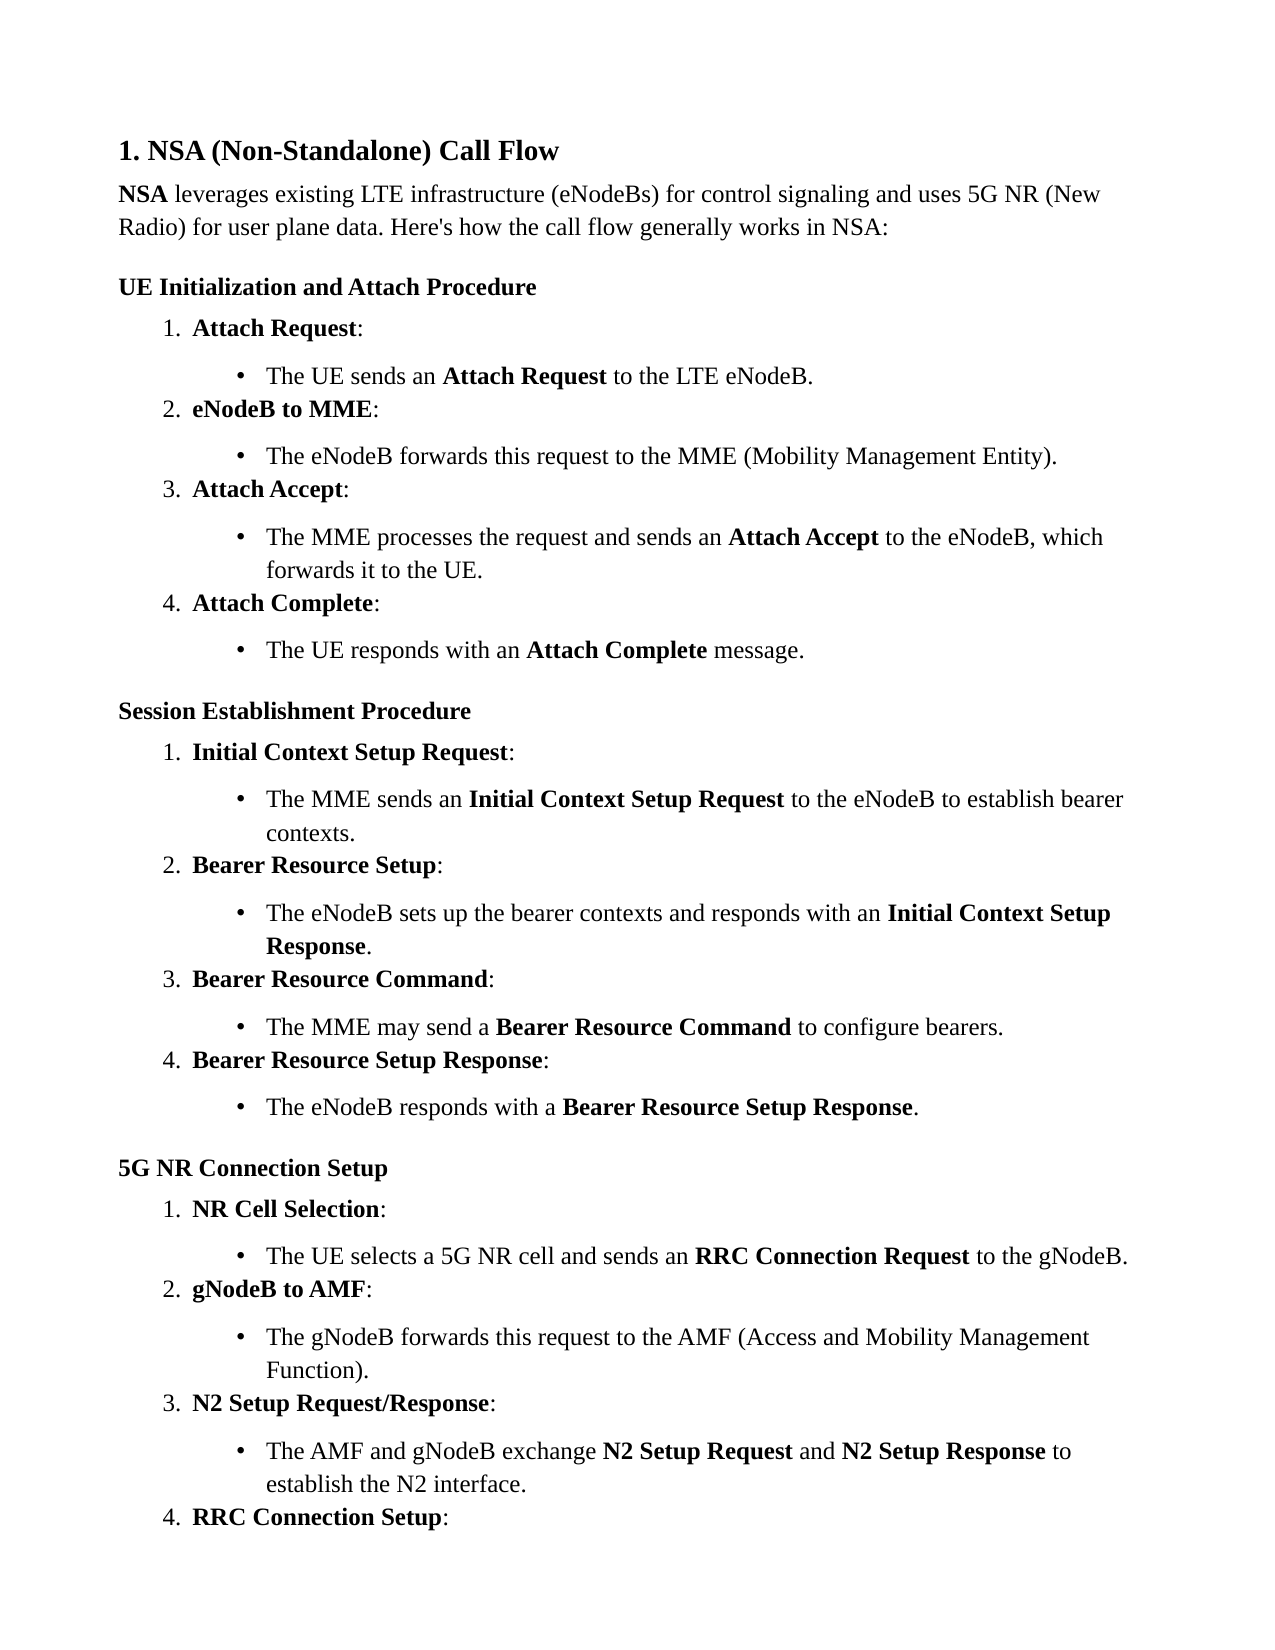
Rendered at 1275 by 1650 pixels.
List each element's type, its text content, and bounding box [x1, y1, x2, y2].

list The MME may send a Bearer Resource Command to configure bearers. [236, 1012, 1157, 1041]
subtitle Session Establishment Procedure [118, 696, 1157, 724]
subtitle 5G NR Connection Setup [118, 1153, 1157, 1181]
list Initial Context Setup Request: [162, 737, 1157, 766]
list The UE selects a 5G NR cell and sends an RRC Connection Request to the gNodeB. [236, 1241, 1157, 1270]
list The eNodeB responds with a Bearer Resource Setup Response. [236, 1092, 1157, 1121]
list Attach Accept: [162, 474, 1157, 503]
list The gNodeB forwards this request to the AMF (Access and Mobility Management Function). [236, 1322, 1157, 1384]
list The MME sends an Initial Context Setup Request to the eNodeB to establish bearer contexts. [236, 784, 1157, 846]
subtitle 1. NSA (Non-Standalone) Call Flow [118, 133, 1157, 166]
list The AMF and gNodeB exchange N2 Setup Request and N2 Setup Response to establish the N2 interface. [236, 1436, 1157, 1497]
list N2 Setup Request/Response: [162, 1388, 1157, 1417]
list Attach Complete: [162, 588, 1157, 617]
list The UE responds with an Attach Complete message. [236, 636, 1157, 664]
text NSA leverages existing LTE infrastructure (eNodeBs) for control signaling and uses 5G NR (New Radio) for user plane data. Here's how the call flow generally works in NSA: [118, 179, 1157, 241]
list The eNodeB forwards this request to the MME (Mobility Management Entity). [236, 441, 1157, 470]
list Attach Request: [162, 313, 1157, 342]
list The UE sends an Attach Request to the LTE eNodeB. [236, 361, 1157, 389]
list Bearer Resource Setup Response: [162, 1045, 1157, 1074]
list The MME processes the request and sends an Attach Accept to the eNodeB, which forwards it to the UE. [236, 522, 1157, 584]
list The eNodeB sets up the bearer contexts and responds with an Initial Context Setup Response. [236, 898, 1157, 960]
list RRC Connection Setup: [162, 1502, 1157, 1531]
list gNodeB to AMF: [162, 1274, 1157, 1303]
list Bearer Resource Setup: [162, 851, 1157, 879]
list NR Cell Selection: [162, 1194, 1157, 1223]
list eNodeB to MME: [162, 394, 1157, 422]
list Bearer Resource Command: [162, 964, 1157, 993]
subtitle UE Initialization and Attach Procedure [118, 272, 1157, 301]
